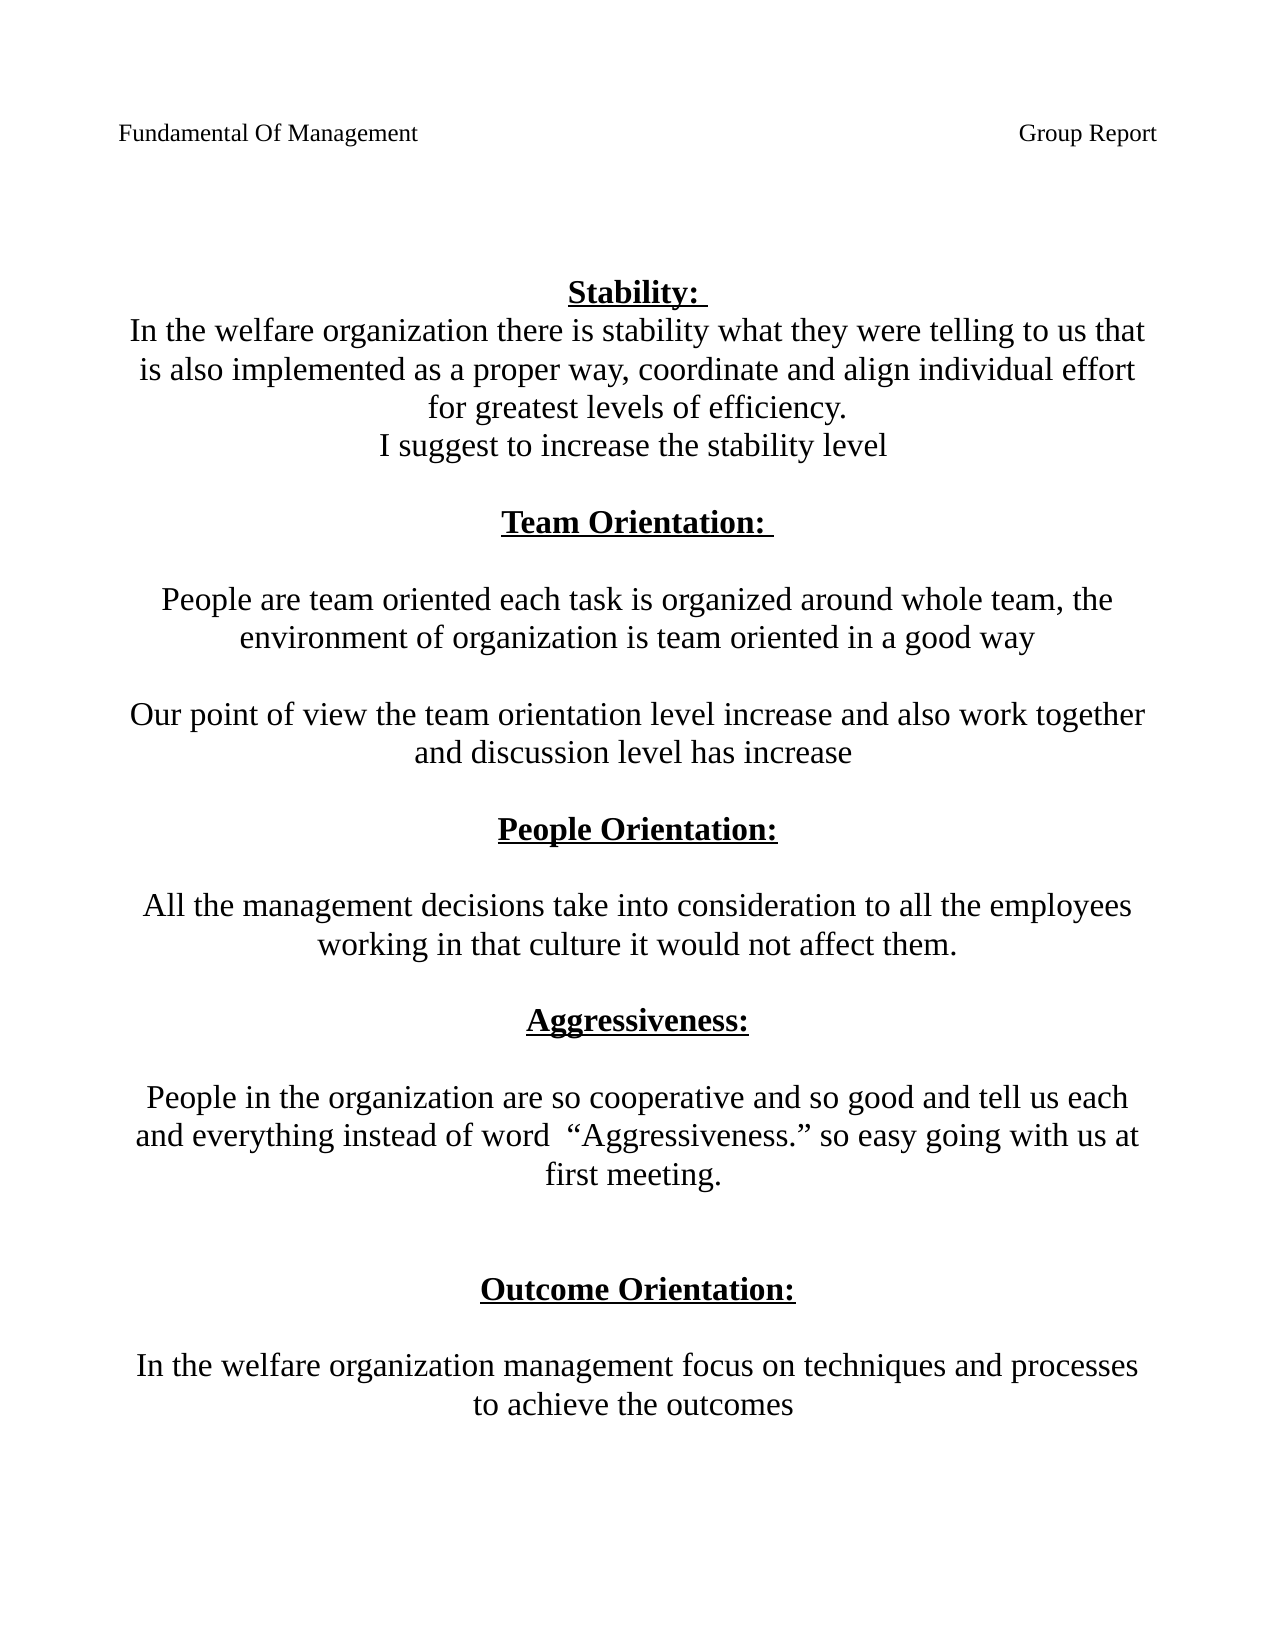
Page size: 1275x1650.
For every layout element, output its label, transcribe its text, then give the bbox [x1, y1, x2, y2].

text Stability: In the welfare organization there is stability what they were telling to us that is also implemented as a proper way, coordinate and align individual effort for greatest levels of efficiency. [118, 234, 1157, 426]
text Our point of view the team orientation level increase and also work together and discussion level has increase People Orientation: All the management decisions take into consideration to all the employees working in that culture it would not affect them. Aggressiveness: People in the organization are so cooperative and so good and tell us each and everything instead of word “Aggressiveness.” so easy going with us at first meeting. Outcome Orientation: In the welfare organization management focus on techniques and processes to achieve the outcomes [118, 694, 1157, 1461]
text I suggest to increase the stability level Team Orientation: People are team oriented each task is organized around whole team, the environment of organization is team oriented in a good way [118, 426, 1157, 656]
